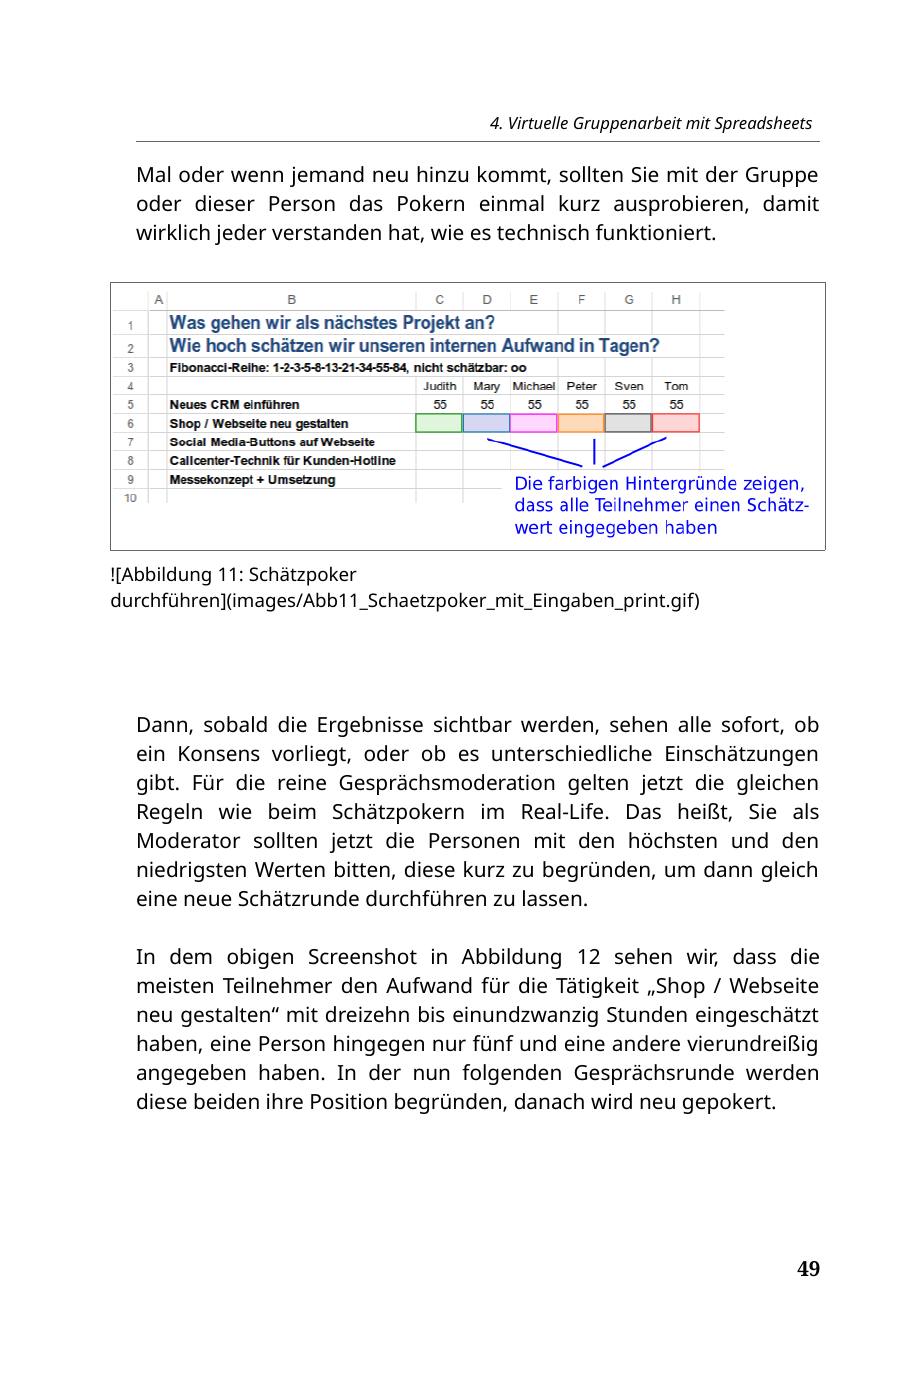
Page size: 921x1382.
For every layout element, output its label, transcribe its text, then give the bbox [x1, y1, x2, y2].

text Dann, sobald die Ergebnisse sichtbar werden, sehen alle sofort, ob ein Konsens vorliegt, oder ob es unterschiedliche Einschätzungen gibt. Für die reine Gesprächsmoderation gelten jetzt die gleichen Regeln wie beim Schätzpokern im Real-Life. Das heißt, Sie als Moderator sollten jetzt die Personen mit den höchsten und den niedrigsten Werten bitten, diese kurz zu begründen, um dann gleich eine neue Schätzrunde durchführen zu lassen. [136, 689, 820, 912]
text ![Abbildung 11: Schätzpoker durchführen](images/Abb11_Schaetzpoker_mit_Eingaben_print.gif) [110, 551, 825, 612]
picture [113, 284, 822, 547]
text Mal oder wenn jemand neu hinzu kommt, sollten Sie mit der Gruppe oder dieser Person das Pokern einmal kurz ausprobieren, damit wirklich jeder verstanden hat, wie es technisch funktioniert. [136, 159, 820, 246]
text In dem obigen Screenshot in Abbildung 12 sehen wir, dass die meisten Teilnehmer den Aufwand für die Tätigkeit „Shop / Webseite neu gestalten“ mit dreizehn bis einundzwanzig Stunden eingeschätzt haben, eine Person hingegen nur fünf und eine andere vierundreißig angegeben haben. In der nun folgenden Gesprächsrunde werden diese beiden ihre Position begründen, danach wird neu gepokert. [136, 921, 820, 1115]
text [111, 283, 825, 550]
